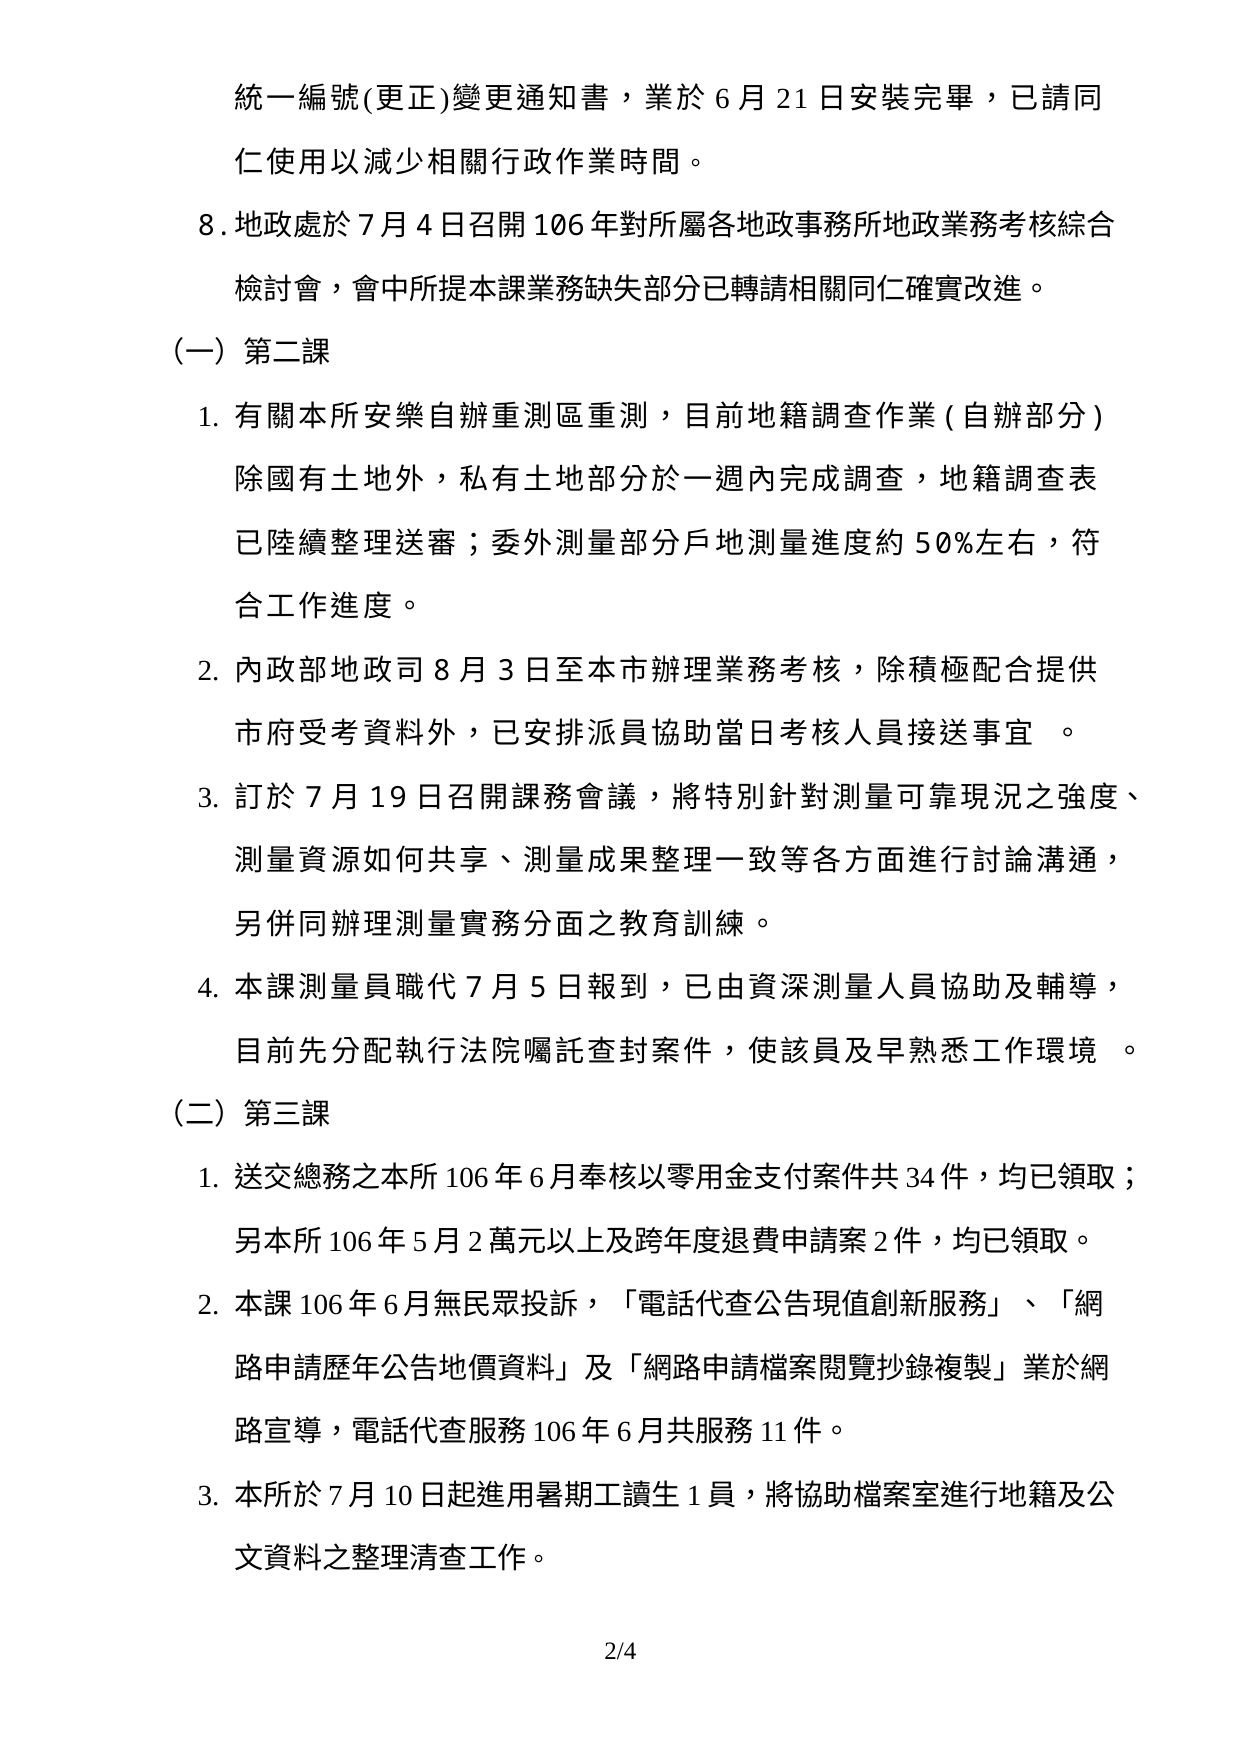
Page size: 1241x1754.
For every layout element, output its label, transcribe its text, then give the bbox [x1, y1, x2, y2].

list 第三課 [156, 1091, 1122, 1133]
list 地政處於7月4日召開106年對所屬各地政事務所地政業務考核綜合檢討會，會中所提本課業務缺失部分已轉請相關同仁確實改進。 [197, 202, 1122, 308]
list 內政部地政司8月3日至本市辦理業務考核，除積極配合提供市府受考資料外，已安排派員協助當日考核人員接送事宜 。 [197, 646, 1122, 752]
list 本課106年6月無民眾投訴，「電話代查公告現值創新服務」、「網路申請歷年公告地價資料」及「網路申請檔案閱覽抄錄複製」業於網路宣導，電話代查服務106年6月共服務11件。 [197, 1281, 1122, 1450]
list 統一編號(更正)變更通知書，業於6月21日安裝完畢，已請同仁使用以減少相關行政作業時間。 [197, 75, 1122, 181]
list 本課測量員職代7月5日報到，已由資深測量人員協助及輔導，目前先分配執行法院囑託查封案件，使該員及早熟悉工作環境 。 [197, 964, 1122, 1069]
list 送交總務之本所106年6月奉核以零用金支付案件共34件，均已領取；另本所106年5月2萬元以上及跨年度退費申請案2件，均已領取。 [197, 1154, 1122, 1260]
list 有關本所安樂自辦重測區重測，目前地籍調查作業(自辦部分)除國有土地外，私有土地部分於一週內完成調查，地籍調查表已陸續整理送審；委外測量部分戶地測量進度約50%左右，符合工作進度。 [197, 392, 1122, 625]
list 訂於7月19日召開課務會議，將特別針對測量可靠現況之強度、測量資源如何共享、測量成果整理一致等各方面進行討論溝通，另併同辦理測量實務分面之教育訓練。 [197, 773, 1122, 942]
list 本所於7月10日起進用暑期工讀生1員，將協助檔案室進行地籍及公文資料之整理清查工作。 [197, 1471, 1122, 1577]
list 第二課 [156, 329, 1122, 371]
